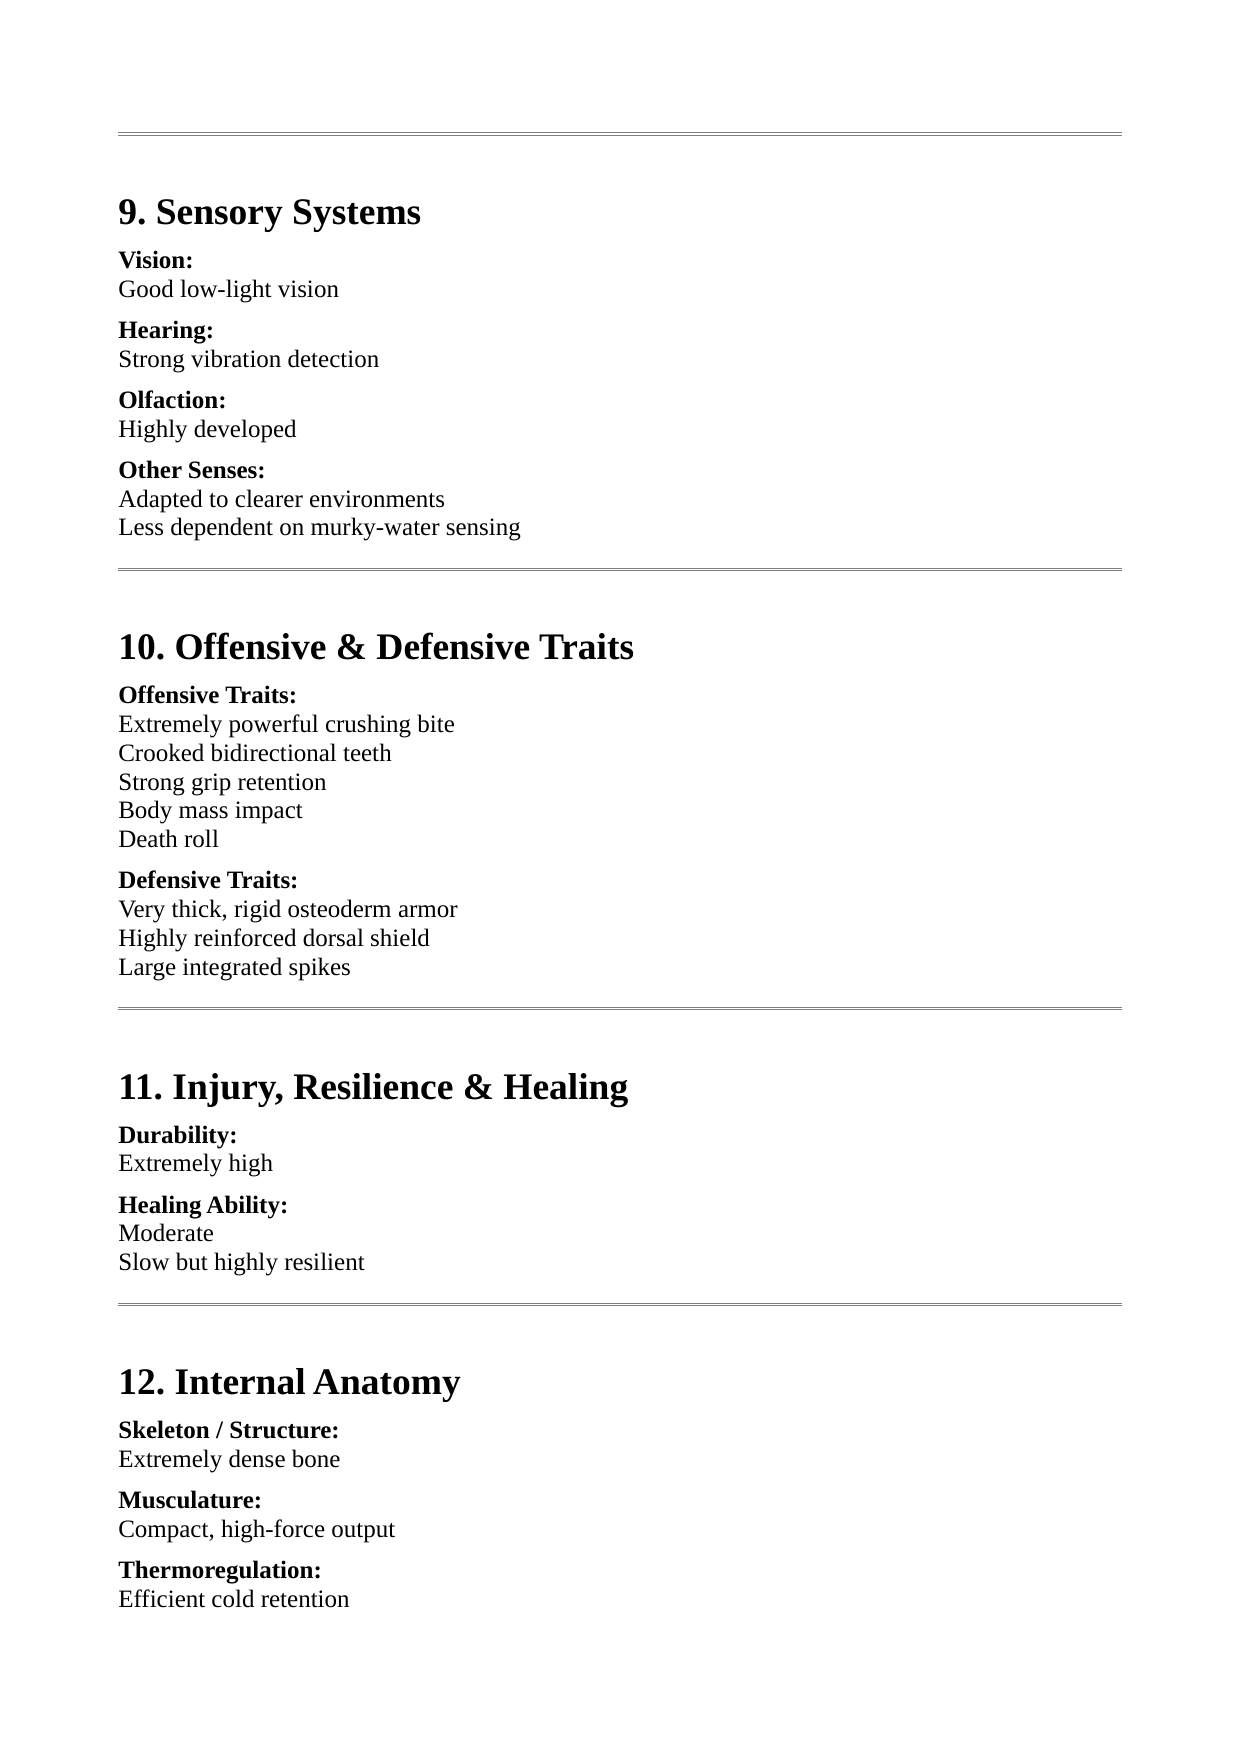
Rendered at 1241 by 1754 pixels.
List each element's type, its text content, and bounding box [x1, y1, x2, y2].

text Vision: Good low-light vision [118, 245, 1122, 302]
subtitle 10. Offensive & Defensive Traits [118, 625, 1122, 668]
subtitle 12. Internal Anatomy [118, 1359, 1122, 1403]
text Defensive Traits: Very thick, rigid osteoderm armor Highly reinforced dorsal shield Large integrated spikes [118, 865, 1122, 980]
text Other Senses: Adapted to clearer environments Less dependent on murky-water sensing [118, 455, 1122, 541]
text Skeleton / Structure: Extremely dense bone [118, 1415, 1122, 1473]
text Hearing: Strong vibration detection [118, 315, 1122, 372]
text Durability: Extremely high [118, 1120, 1122, 1177]
text Thermoregulation: Efficient cold retention [118, 1555, 1122, 1613]
text Healing Ability: Moderate Slow but highly resilient [118, 1190, 1122, 1276]
text Olfaction: Highly developed [118, 385, 1122, 442]
subtitle 9. Sensory Systems [118, 189, 1122, 232]
text Musculature: Compact, high-force output [118, 1485, 1122, 1543]
text Offensive Traits: Extremely powerful crushing bite Crooked bidirectional teeth Strong grip retention Body mass impact Death roll [118, 680, 1122, 853]
subtitle 11. Injury, Resilience & Healing [118, 1064, 1122, 1107]
